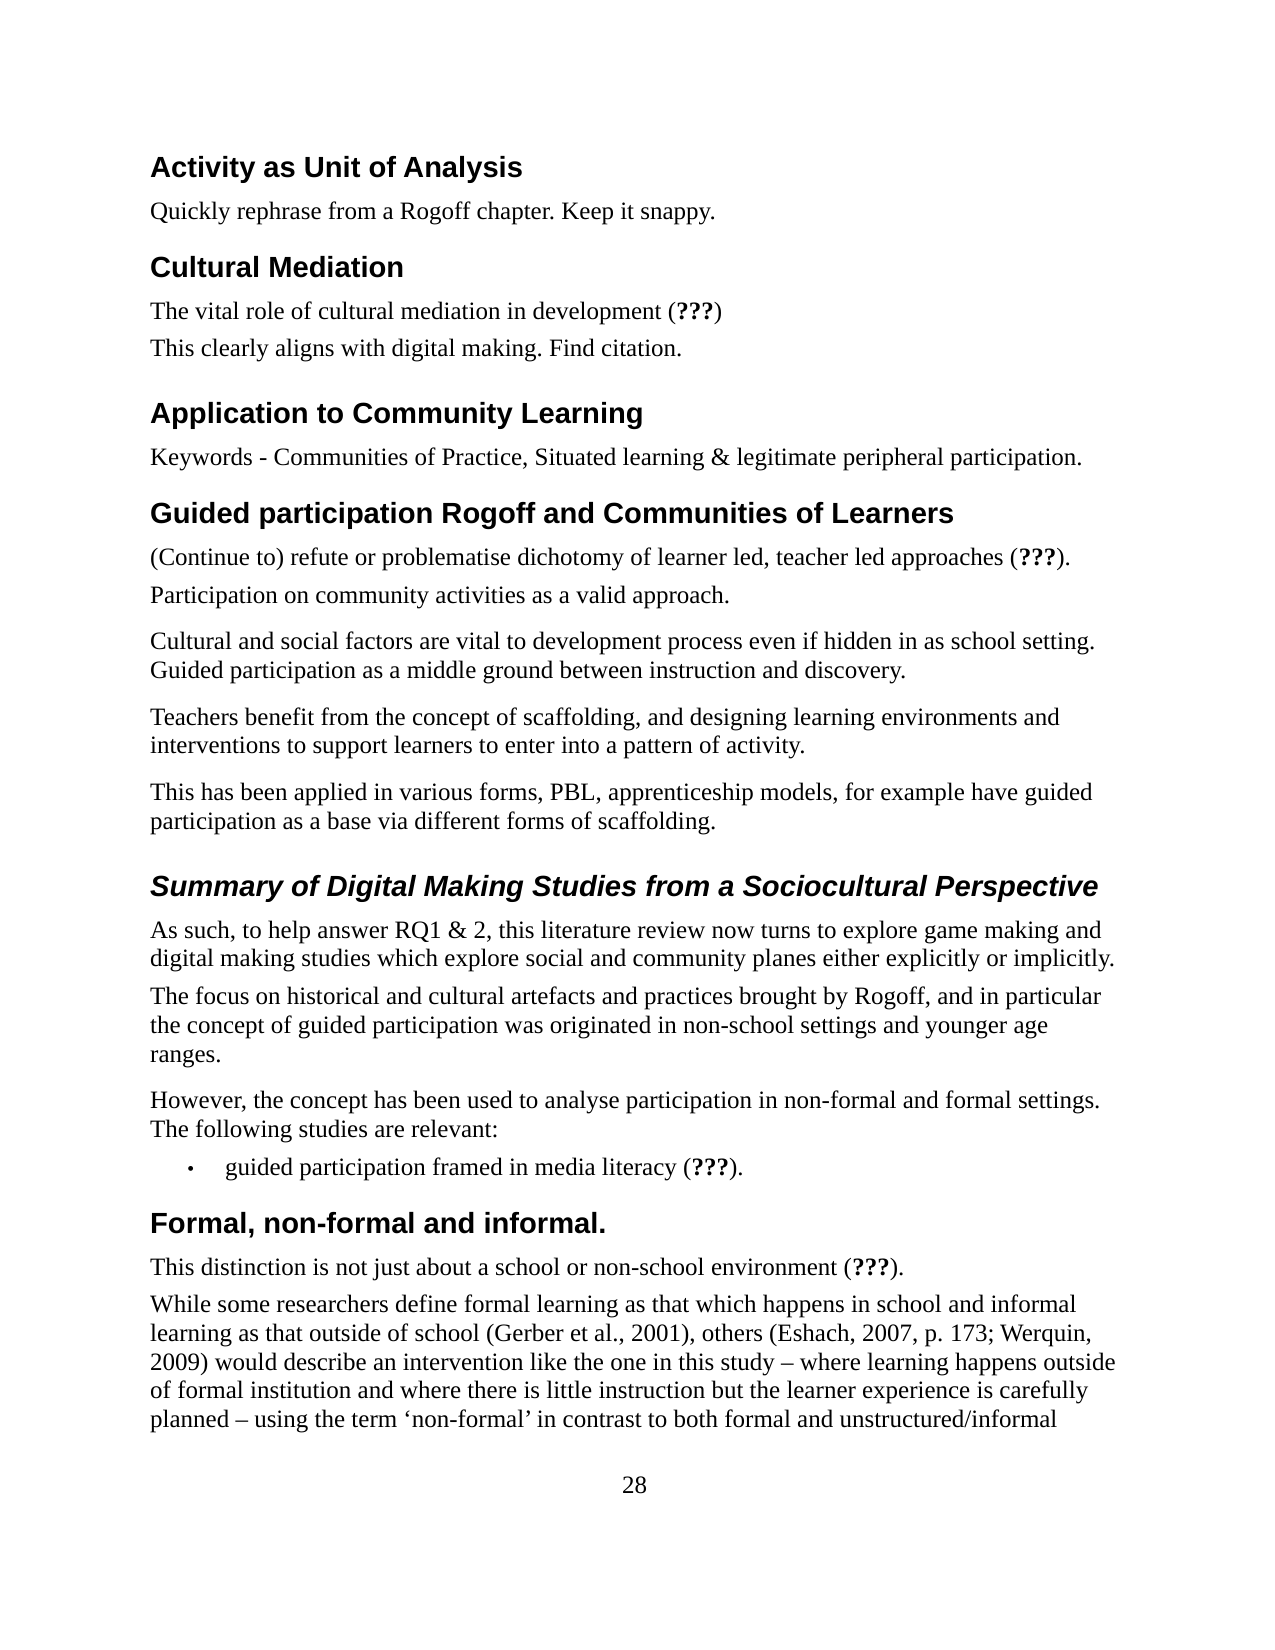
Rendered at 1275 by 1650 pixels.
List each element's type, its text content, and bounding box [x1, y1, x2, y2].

subtitle Application to Community Learning [150, 396, 1125, 430]
text As such, to help answer RQ1 & 2, this literature review now turns to explore game making and digital making studies which explore social and community planes either explicitly or implicitly. [150, 915, 1125, 972]
text Quickly rephrase from a Rogoff chapter. Keep it snappy. [150, 196, 1125, 225]
text (Continue to) refute or problematise dichotomy of learner led, teacher led approaches (???). [150, 542, 1125, 571]
text The focus on historical and cultural artefacts and practices brought by Rogoff, and in particular the concept of guided participation was originated in non-school settings and younger age ranges. [150, 981, 1125, 1067]
text This distinction is not just about a school or non-school environment (???). [150, 1252, 1125, 1280]
text This clearly aligns with digital making. Find citation. [150, 333, 1125, 362]
text Teachers benefit from the concept of scaffolding, and designing learning environments and interventions to support learners to enter into a pattern of activity. [150, 702, 1125, 759]
text However, the concept has been used to analyse participation in non-formal and formal settings. The following studies are relevant: [150, 1085, 1125, 1143]
subtitle Guided participation Rogoff and Communities of Learners [150, 496, 1125, 529]
subtitle Summary of Digital Making Studies from a Sociocultural Perspective [150, 869, 1125, 902]
subtitle Cultural Mediation [150, 250, 1125, 283]
text While some researchers define formal learning as that which happens in school and informal learning as that outside of school (Gerber et al., 2001), others (Eshach, 2007, p. 173; Werquin, 2009) would describe an intervention like the one in this study – where learning happens outside of formal institution and where there is little instruction but the learner experience is carefully planned – using the term ‘non-formal’ in contrast to both formal and unstructured/informal [150, 1289, 1125, 1433]
subtitle Activity as Unit of Analysis [150, 150, 1125, 183]
subtitle Formal, non-formal and informal. [150, 1206, 1125, 1239]
text This has been applied in various forms, PBL, apprenticeship models, for example have guided participation as a base via different forms of scaffolding. [150, 777, 1125, 835]
text Cultural and social factors are vital to development process even if hidden in as school setting. Guided participation as a middle ground between instruction and discovery. [150, 626, 1125, 684]
list guided participation framed in media literacy (???). [187, 1152, 1125, 1181]
text The vital role of cultural mediation in development (???) [150, 296, 1125, 324]
text Participation on community activities as a valid approach. [150, 580, 1125, 608]
text Keywords - Communities of Practice, Situated learning & legitimate peripheral participation. [150, 442, 1125, 471]
